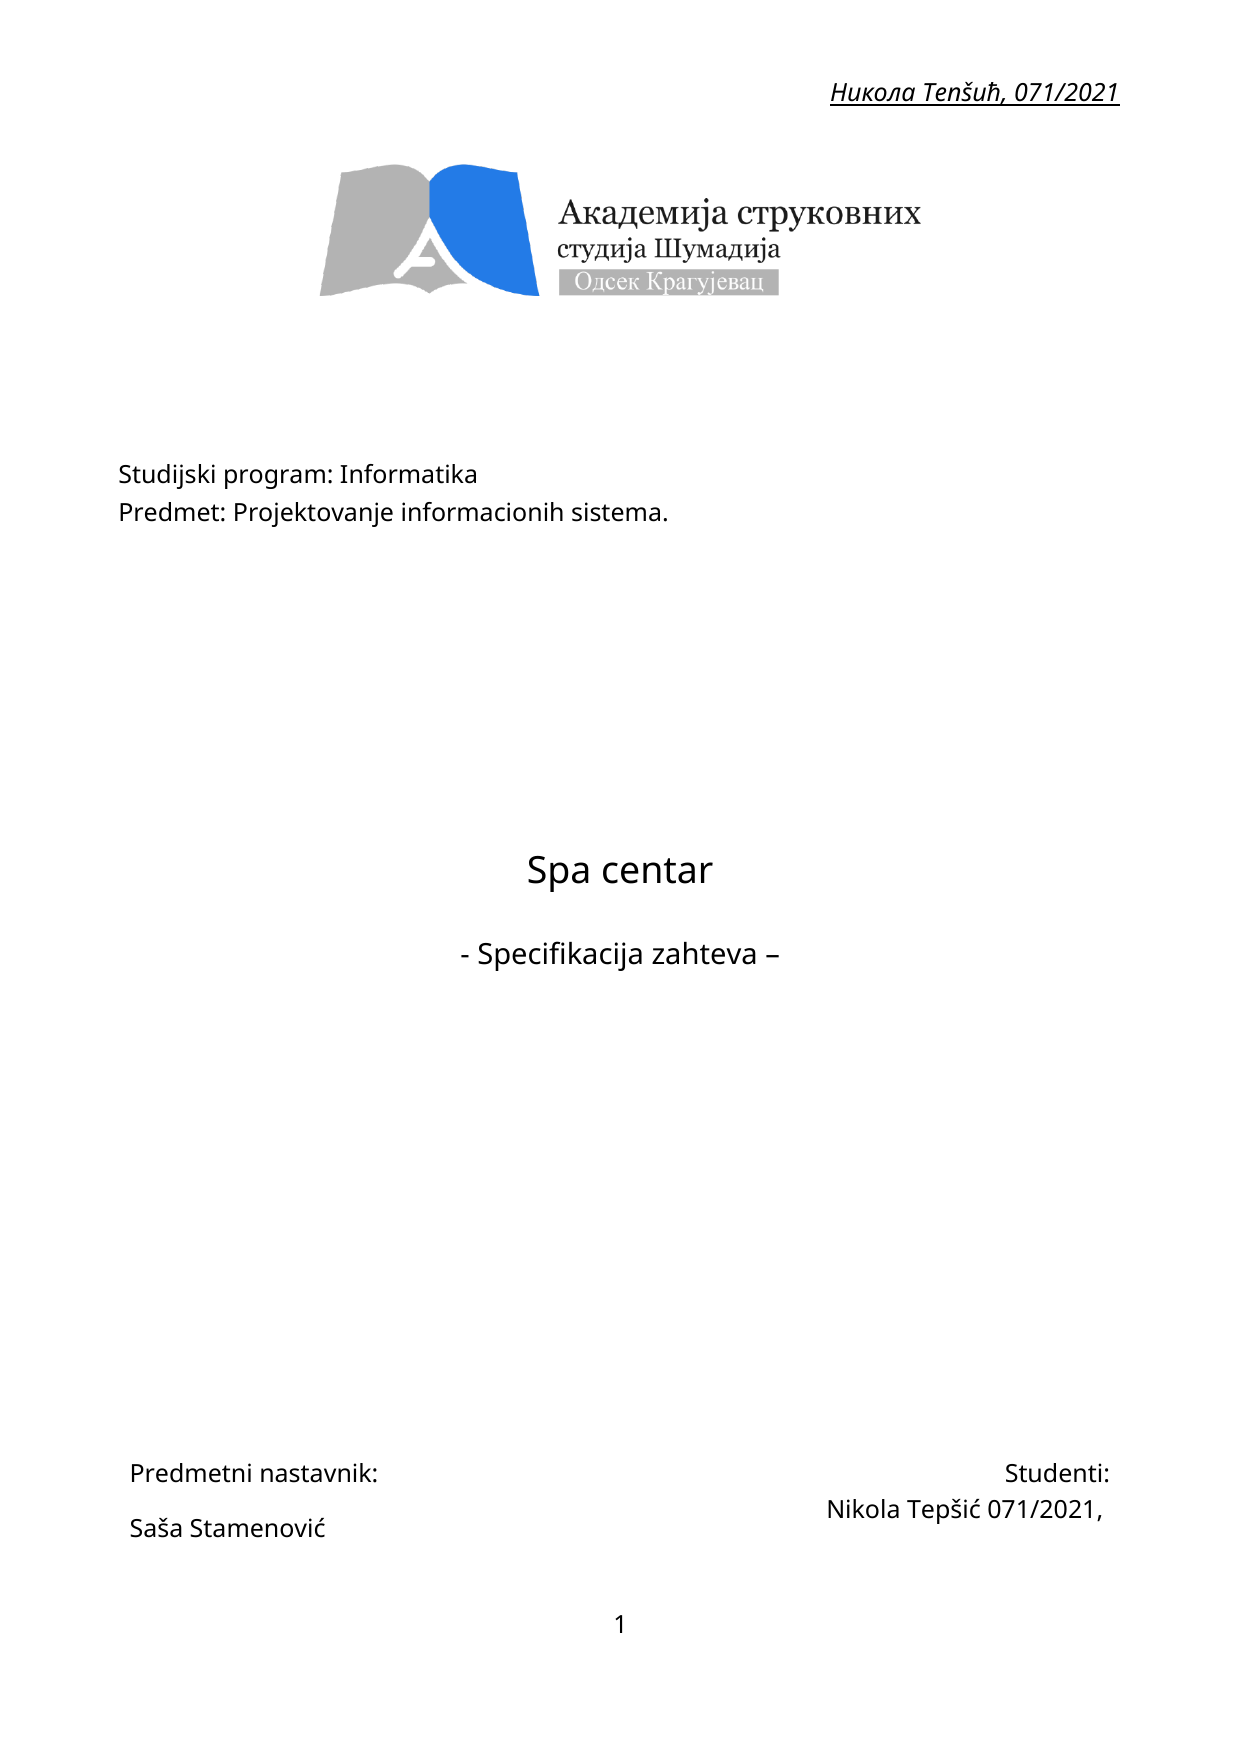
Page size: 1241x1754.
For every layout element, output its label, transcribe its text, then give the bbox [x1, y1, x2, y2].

table_header Predmetni nastavnik: [118, 1455, 619, 1492]
text - Specifikacija zahteva – [118, 933, 1122, 973]
text Spa centar [118, 844, 1122, 895]
text Studijski program: Informatika [118, 457, 1122, 491]
table_cell Saša Stamenović [118, 1492, 619, 1566]
table_header Studenti: [620, 1455, 1121, 1492]
text Predmet: Projektovanje informacionih sistema. [118, 494, 1122, 528]
table_cell Nikola Tepšić 071/2021, [620, 1492, 1121, 1566]
